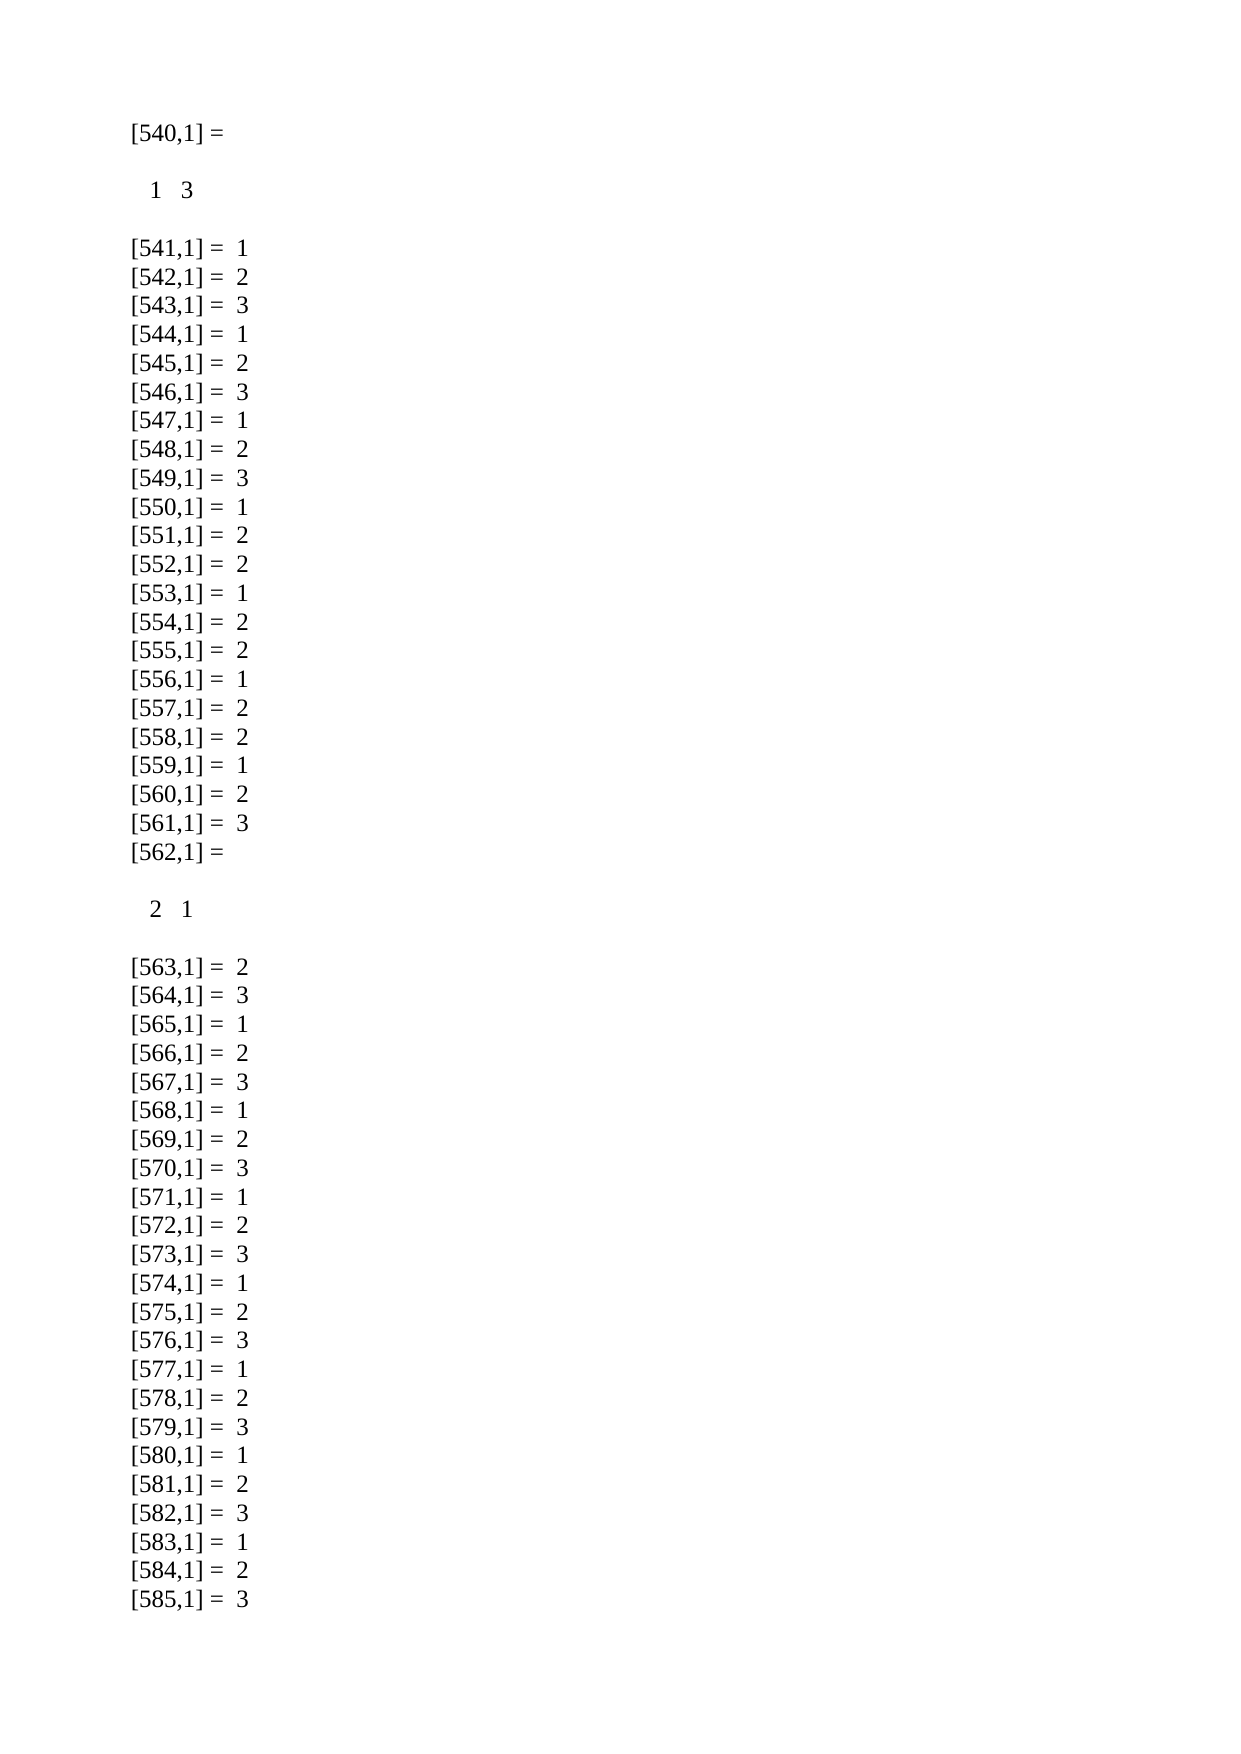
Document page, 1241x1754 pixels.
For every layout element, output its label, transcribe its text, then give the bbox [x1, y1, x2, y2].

text [561,1] = 3 [118, 808, 1122, 837]
text 1 3 [118, 176, 1122, 204]
text [579,1] = 3 [118, 1412, 1122, 1441]
text [578,1] = 2 [118, 1383, 1122, 1412]
text [566,1] = 2 [118, 1038, 1122, 1067]
text [555,1] = 2 [118, 636, 1122, 664]
text [562,1] = [118, 837, 1122, 866]
text [549,1] = 3 [118, 463, 1122, 492]
text [543,1] = 3 [118, 291, 1122, 319]
text [564,1] = 3 [118, 981, 1122, 1009]
text [557,1] = 2 [118, 693, 1122, 722]
text [560,1] = 2 [118, 779, 1122, 808]
text [559,1] = 1 [118, 751, 1122, 779]
text [541,1] = 1 [118, 233, 1122, 262]
text [552,1] = 2 [118, 549, 1122, 578]
text [550,1] = 1 [118, 492, 1122, 521]
text [563,1] = 2 [118, 952, 1122, 981]
text [571,1] = 1 [118, 1182, 1122, 1211]
text [583,1] = 1 [118, 1527, 1122, 1556]
text [575,1] = 2 [118, 1297, 1122, 1326]
text [542,1] = 2 [118, 262, 1122, 291]
text [540,1] = [118, 118, 1122, 147]
text [554,1] = 2 [118, 607, 1122, 636]
text [584,1] = 2 [118, 1556, 1122, 1584]
text [568,1] = 1 [118, 1096, 1122, 1124]
text [574,1] = 1 [118, 1268, 1122, 1297]
text [565,1] = 1 [118, 1009, 1122, 1038]
text [572,1] = 2 [118, 1211, 1122, 1239]
text [570,1] = 3 [118, 1153, 1122, 1182]
text [576,1] = 3 [118, 1326, 1122, 1354]
text [580,1] = 1 [118, 1441, 1122, 1469]
text [547,1] = 1 [118, 406, 1122, 434]
text [558,1] = 2 [118, 722, 1122, 751]
text [553,1] = 1 [118, 578, 1122, 607]
text [551,1] = 2 [118, 521, 1122, 549]
text [544,1] = 1 [118, 319, 1122, 348]
text [581,1] = 2 [118, 1469, 1122, 1498]
text [569,1] = 2 [118, 1124, 1122, 1153]
text [577,1] = 1 [118, 1354, 1122, 1383]
text [585,1] = 3 [118, 1584, 1122, 1613]
text [546,1] = 3 [118, 377, 1122, 406]
text [582,1] = 3 [118, 1498, 1122, 1527]
text [545,1] = 2 [118, 348, 1122, 377]
text [573,1] = 3 [118, 1239, 1122, 1268]
text [556,1] = 1 [118, 664, 1122, 693]
text [548,1] = 2 [118, 434, 1122, 463]
text 2 1 [118, 894, 1122, 923]
text [567,1] = 3 [118, 1067, 1122, 1096]
